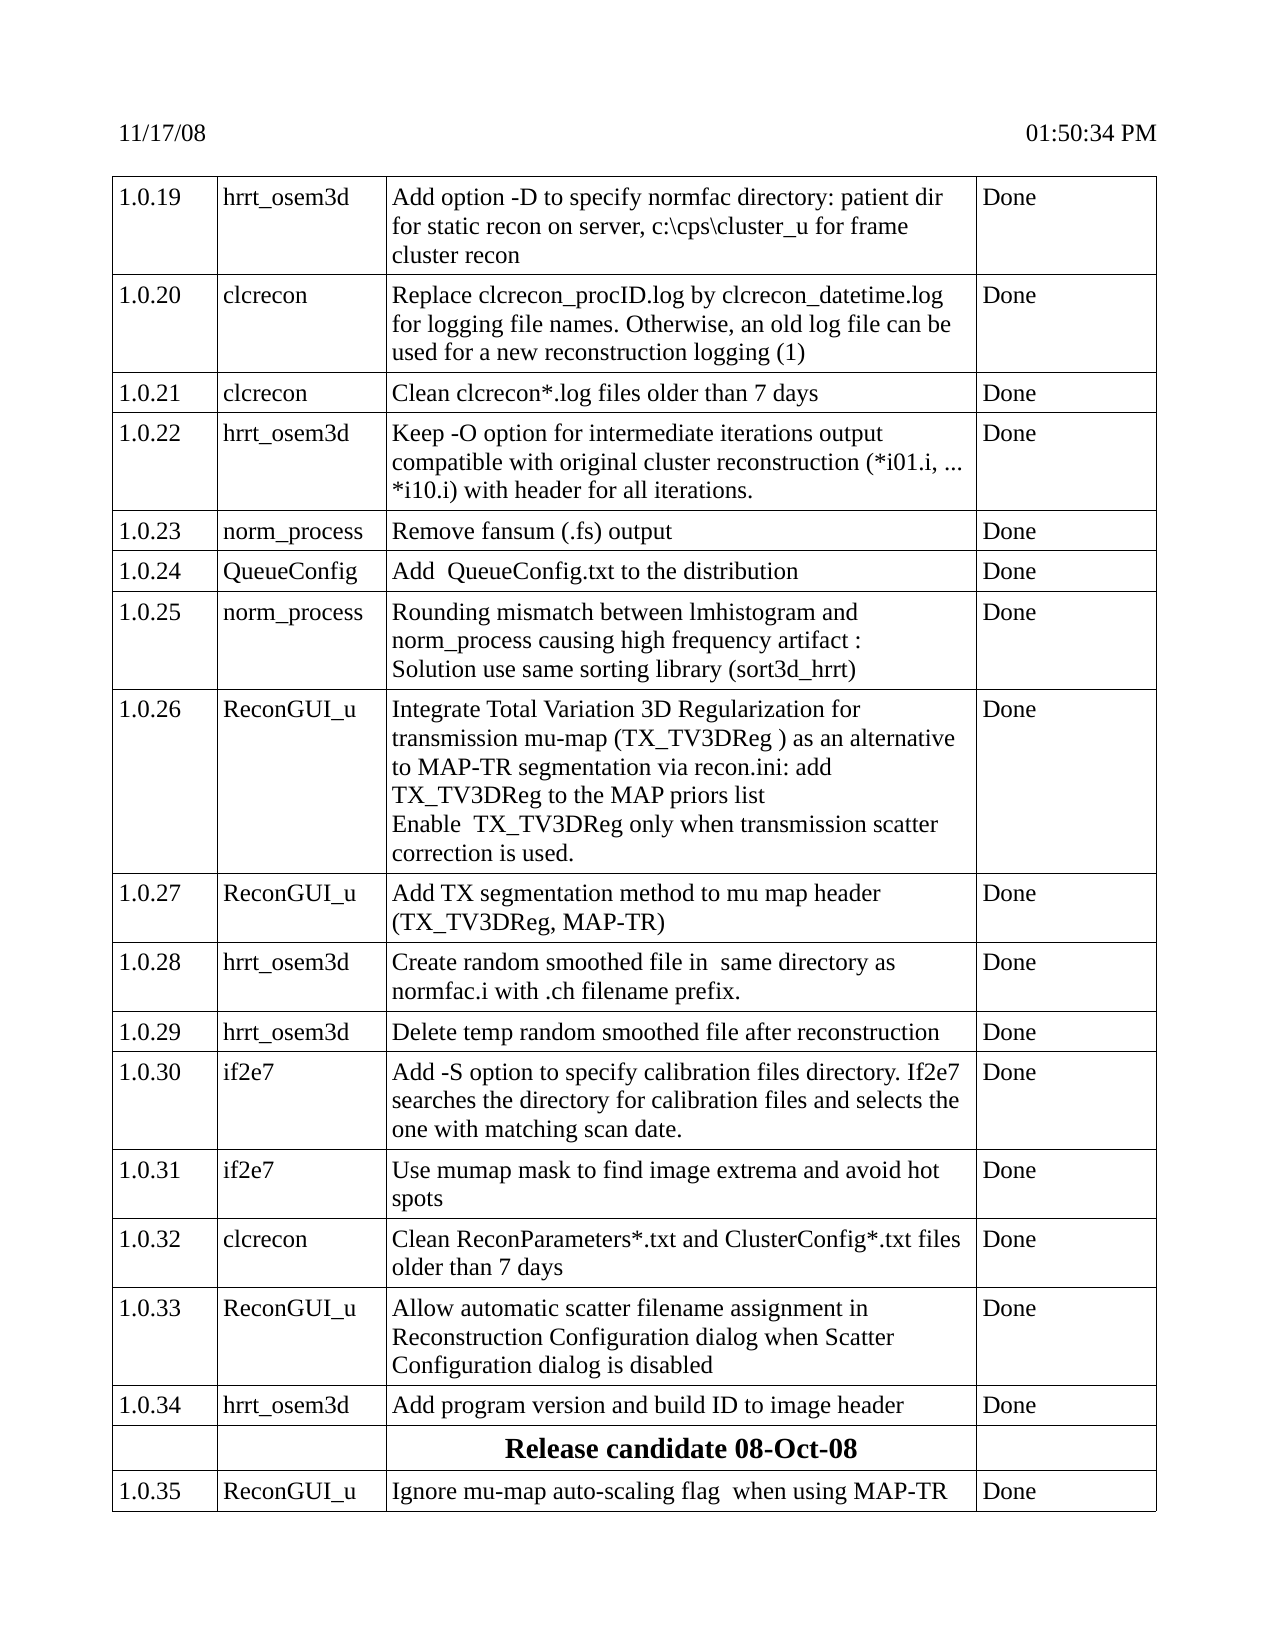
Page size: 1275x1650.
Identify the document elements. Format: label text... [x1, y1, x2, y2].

table_cell clcrecon [218, 1219, 386, 1287]
table_cell Done [977, 1012, 1156, 1051]
table_cell Add -S option to specify calibration files directory. If2e7 searches the directory for calibration files and selects the one with matching scan date. [387, 1052, 976, 1149]
table_cell if2e7 [218, 1150, 386, 1218]
table_cell Done [977, 874, 1156, 942]
table_cell Add program version and build ID to image header [387, 1386, 976, 1425]
table_cell hrrt_osem3d [218, 1012, 386, 1051]
table_cell Release candidate 08-Oct-08 [387, 1426, 976, 1470]
table_cell Add TX segmentation method to mu map header (TX_TV3DReg, MAP-TR) [387, 874, 976, 942]
table_cell Done [977, 511, 1156, 550]
table_cell Allow automatic scatter filename assignment in Reconstruction Configuration dialog when Scatter Configuration dialog is disabled [387, 1288, 976, 1385]
table_cell Delete temp random smoothed file after reconstruction [387, 1012, 976, 1051]
table_cell 1.0.29 [113, 1012, 217, 1051]
table_cell QueueConfig [218, 551, 386, 591]
table_cell hrrt_osem3d [218, 943, 386, 1011]
table_cell 1.0.20 [113, 275, 217, 372]
table_cell Done [977, 1219, 1156, 1287]
table_cell clcrecon [218, 275, 386, 372]
table_cell hrrt_osem3d [218, 1386, 386, 1425]
table_cell Create random smoothed file in same directory as normfac.i with .ch filename prefix. [387, 943, 976, 1011]
table_cell Use mumap mask to find image extrema and avoid hot spots [387, 1150, 976, 1218]
table_cell Done [977, 1052, 1156, 1149]
table_cell 1.0.21 [113, 373, 217, 412]
table_cell 1.0.33 [113, 1288, 217, 1385]
table_cell Done [977, 592, 1156, 688]
table_cell Done [977, 1386, 1156, 1425]
table_cell Clean clcrecon*.log files older than 7 days [387, 373, 976, 412]
table_cell Done [977, 1288, 1156, 1385]
table_cell Integrate Total Variation 3D Regularization for transmission mu-map (TX_TV3DReg ) as an alternative to MAP-TR segmentation via recon.ini: add TX_TV3DReg to the MAP priors list Enable TX_TV3DReg only when transmission scatter correction is used. [387, 690, 976, 873]
table_cell ReconGUI_u [218, 690, 386, 873]
table_cell norm_process [218, 511, 386, 550]
table_cell if2e7 [218, 1052, 386, 1149]
table_cell 1.0.22 [113, 413, 217, 510]
table_cell 1.0.19 [113, 177, 217, 274]
table_cell 1.0.24 [113, 551, 217, 591]
table_cell [113, 1426, 217, 1470]
table_cell Add QueueConfig.txt to the distribution [387, 551, 976, 591]
table_cell Done [977, 1471, 1156, 1511]
table_cell [218, 1426, 386, 1470]
table_cell Keep -O option for intermediate iterations output compatible with original cluster reconstruction (*i01.i, ... *i10.i) with header for all iterations. [387, 413, 976, 510]
table_cell Ignore mu-map auto-scaling flag when using MAP-TR [387, 1471, 976, 1511]
table_cell 1.0.25 [113, 592, 217, 688]
table_cell Replace clcrecon_procID.log by clcrecon_datetime.log for logging file names. Otherwise, an old log file can be used for a new reconstruction logging (1) [387, 275, 976, 372]
table_cell Done [977, 373, 1156, 412]
table_cell ReconGUI_u [218, 1288, 386, 1385]
table_cell Done [977, 275, 1156, 372]
table_cell 1.0.27 [113, 874, 217, 942]
table_cell 1.0.30 [113, 1052, 217, 1149]
table_cell Clean ReconParameters*.txt and ClusterConfig*.txt files older than 7 days [387, 1219, 976, 1287]
table_cell Remove fansum (.fs) output [387, 511, 976, 550]
table_cell 1.0.32 [113, 1219, 217, 1287]
table_cell 1.0.31 [113, 1150, 217, 1218]
table_cell Done [977, 551, 1156, 591]
table_cell Done [977, 1150, 1156, 1218]
table_cell 1.0.26 [113, 690, 217, 873]
table_cell Rounding mismatch between lmhistogram and norm_process causing high frequency artifact : Solution use same sorting library (sort3d_hrrt) [387, 592, 976, 688]
table_cell 1.0.23 [113, 511, 217, 550]
table_cell norm_process [218, 592, 386, 688]
table_cell hrrt_osem3d [218, 413, 386, 510]
table_cell [977, 1426, 1156, 1470]
table_cell hrrt_osem3d [218, 177, 386, 274]
table_cell 1.0.35 [113, 1471, 217, 1511]
table_cell Done [977, 943, 1156, 1011]
table_cell 1.0.28 [113, 943, 217, 1011]
table_cell Done [977, 690, 1156, 873]
table_cell ReconGUI_u [218, 1471, 386, 1511]
table_cell clcrecon [218, 373, 386, 412]
table_cell 1.0.34 [113, 1386, 217, 1425]
table_cell Add option -D to specify normfac directory: patient dir for static recon on server, c:\cps\cluster_u for frame cluster recon [387, 177, 976, 274]
table_cell Done [977, 177, 1156, 274]
table_cell Done [977, 413, 1156, 510]
table_cell ReconGUI_u [218, 874, 386, 942]
